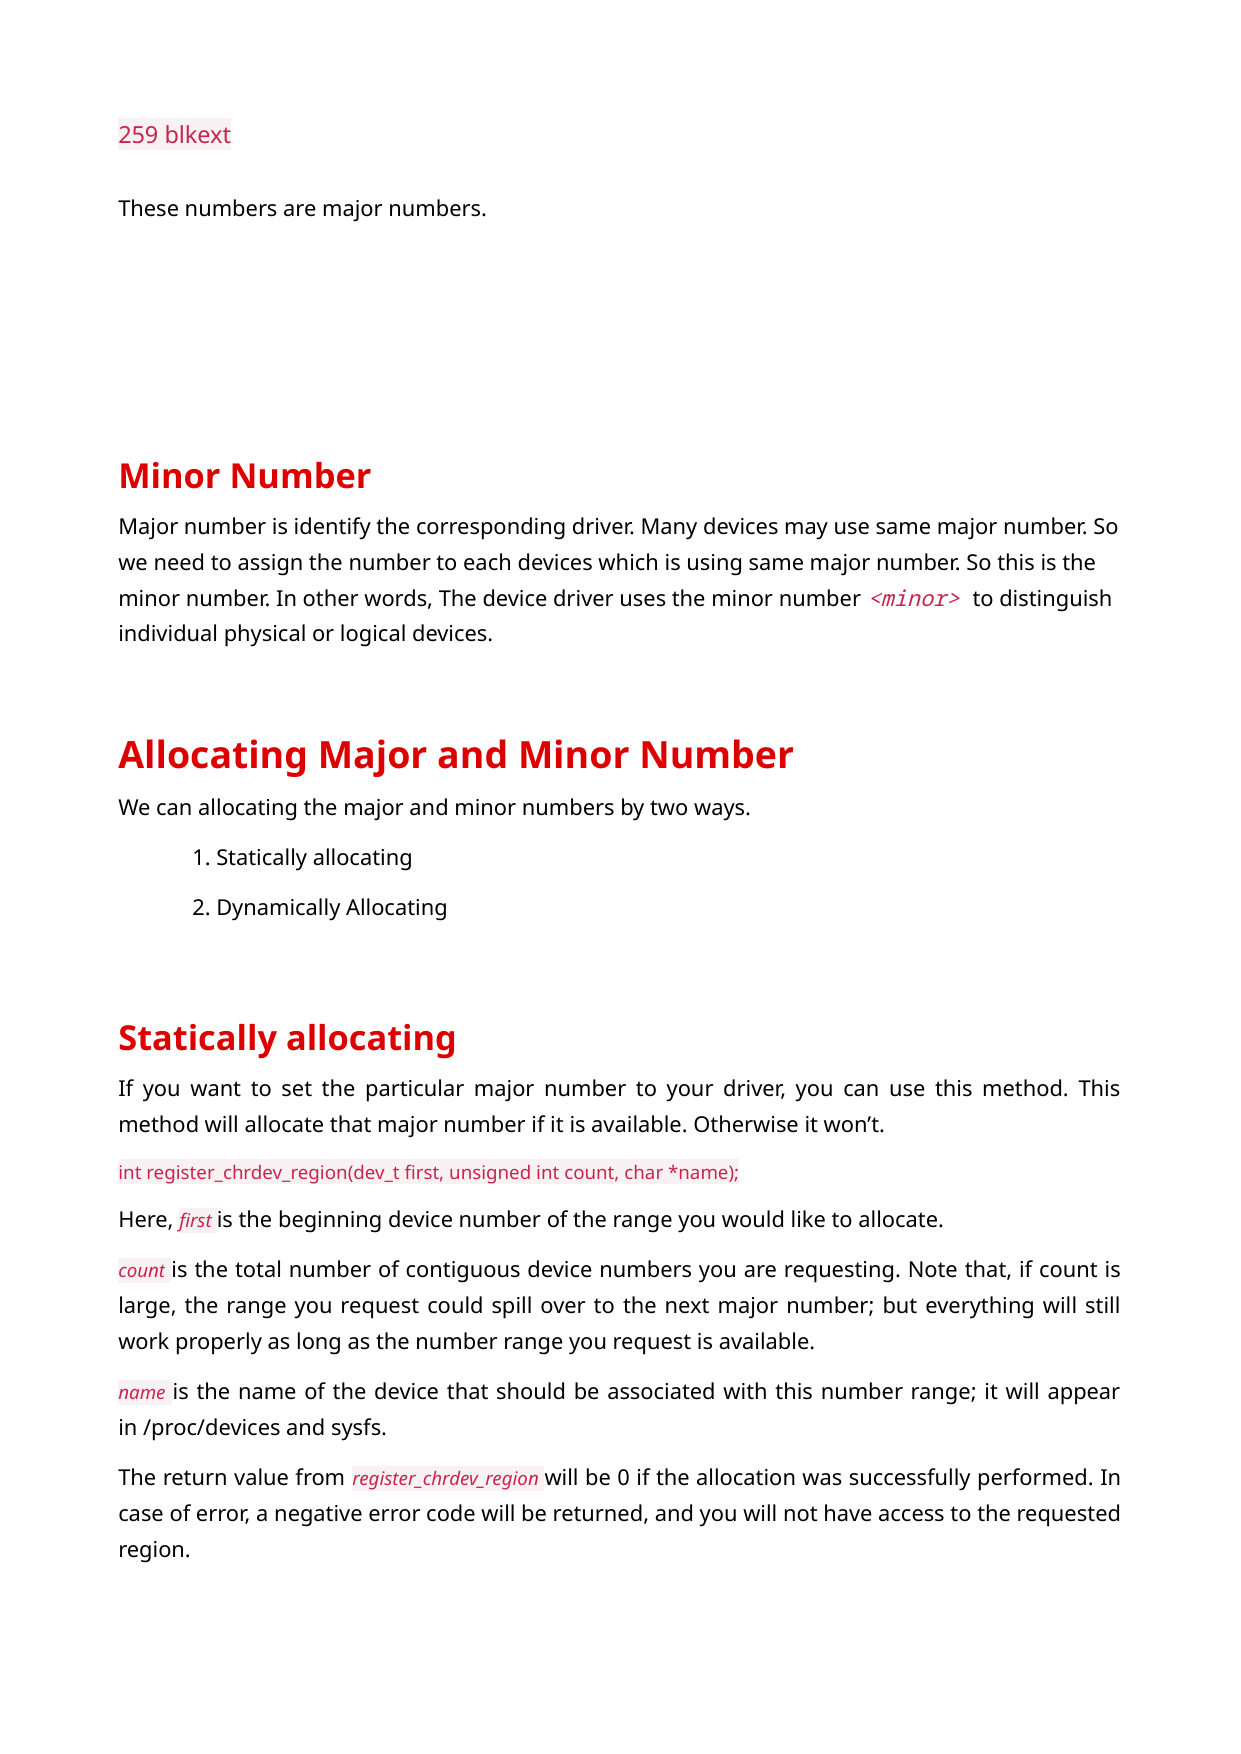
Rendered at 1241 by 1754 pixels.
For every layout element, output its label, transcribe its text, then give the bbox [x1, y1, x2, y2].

text count is the total number of contiguous device numbers you are requesting. Note that, if count is large, the range you request could spill over to the next major number; but everything will still work properly as long as the number range you request is available. [118, 1254, 1122, 1356]
text We can allocating the major and minor numbers by two ways. [118, 791, 1122, 821]
subtitle Allocating Major and Minor Number [118, 728, 1122, 779]
text These numbers are major numbers. [118, 193, 1122, 222]
text Major number is identify the corresponding driver. Many devices may use same major number. So we need to assign the number to each devices which is using same major number. So this is the minor number. In other words, The device driver uses the minor number <minor> to distinguish individual physical or logical devices. [118, 511, 1122, 683]
text int register_chrdev_region(dev_t first, unsigned int count, char *name); [118, 1159, 1122, 1184]
text 1. Statically allocating [118, 842, 1122, 872]
text The return value from register_chrdev_region will be 0 if the allocation was successfully performed. In case of error, a negative error code will be returned, and you will not have access to the requested region. [118, 1462, 1122, 1563]
text Here, first is the beginning device number of the range you would like to allocate. [118, 1204, 1122, 1234]
text 259 blkext [118, 118, 1122, 150]
text If you want to set the particular major number to your driver, you can use this method. This method will allocate that major number if it is available. Otherwise it won’t. [118, 1073, 1122, 1138]
subtitle Minor Number [118, 452, 1122, 499]
text 2. Dynamically Allocating [118, 892, 1122, 922]
text name is the name of the device that should be associated with this number range; it will appear in /proc/devices and sysfs. [118, 1376, 1122, 1442]
subtitle Statically allocating [118, 1013, 1122, 1060]
